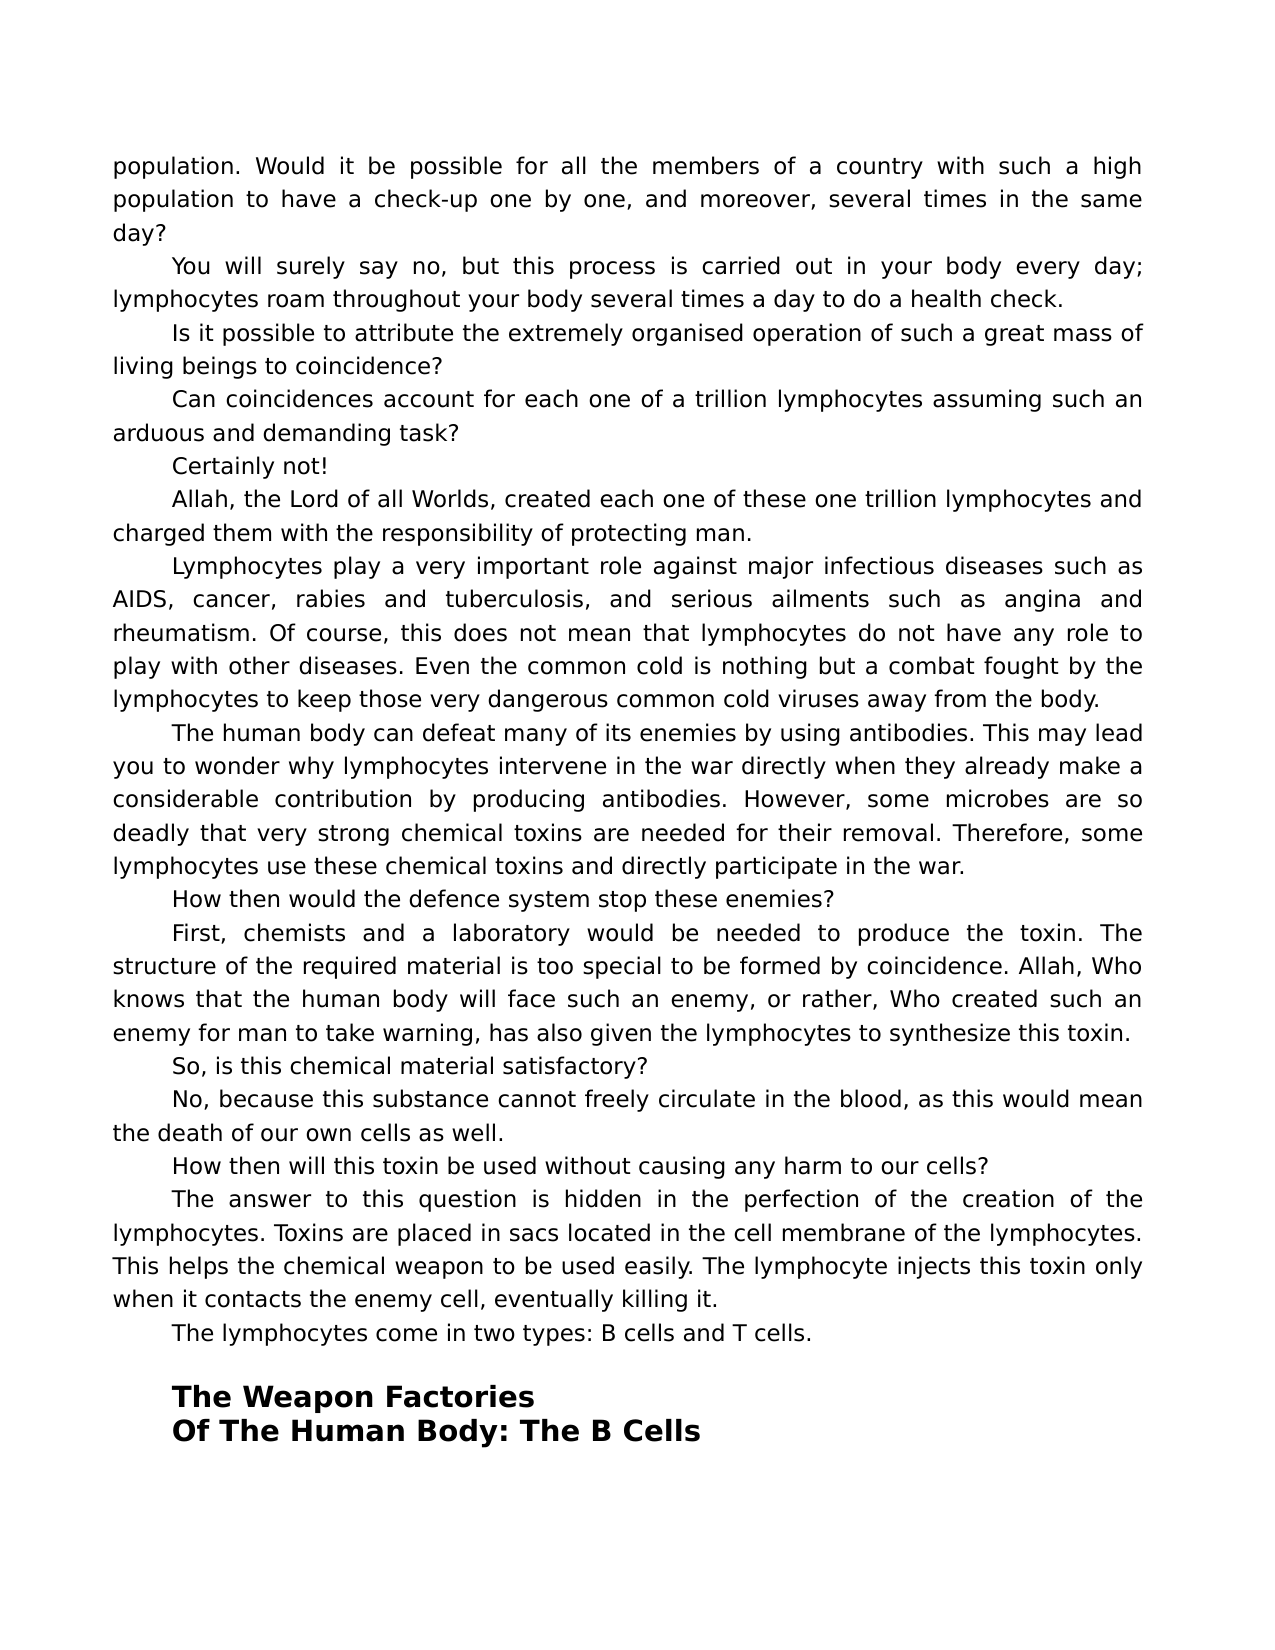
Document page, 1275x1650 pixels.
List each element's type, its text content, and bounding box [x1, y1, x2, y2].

text The lymphocytes come in two types: B cells and T cells. [112, 1314, 1145, 1348]
text population. Would it be possible for all the members of a country with such a high population to have a check-up one by one, and moreover, several times in the same day? [112, 148, 1145, 248]
text Can coincidences account for each one of a trillion lymphocytes assuming such an arduous and demanding task? [112, 381, 1145, 448]
text How then will this toxin be used without causing any harm to our cells? [112, 1148, 1145, 1181]
text Is it possible to attribute the extremely organised operation of such a great mass of living beings to coincidence? [112, 314, 1145, 381]
text The answer to this question is hidden in the perfection of the creation of the lymphocytes. Toxins are placed in sacs located in the cell membrane of the lymphocytes. This helps the chemical weapon to be used easily. The lymphocyte injects this toxin only when it contacts the enemy cell, eventually killing it. [112, 1181, 1145, 1314]
text You will surely say no, but this process is carried out in your body every day; lymphocytes roam throughout your body several times a day to do a health check. [112, 248, 1145, 314]
text Allah, the Lord of all Worlds, created each one of these one trillion lymphocytes and charged them with the responsibility of protecting man. [112, 481, 1145, 548]
text Certainly not! [112, 448, 1145, 481]
text The Weapon Factories [112, 1381, 1145, 1414]
text So, is this chemical material satisfactory? [112, 1048, 1145, 1081]
text How then would the defence system stop these enemies? [112, 881, 1145, 914]
text No, because this substance cannot freely circulate in the blood, as this would mean the death of our own cells as well. [112, 1081, 1145, 1148]
text First, chemists and a laboratory would be needed to produce the toxin. The structure of the required material is too special to be formed by coincidence. Allah, Who knows that the human body will face such an enemy, or rather, Who created such an enemy for man to take warning, has also given the lymphocytes to synthesize this toxin. [112, 914, 1145, 1048]
text The human body can defeat many of its enemies by using antibodies. This may lead you to wonder why lymphocytes intervene in the war directly when they already make a considerable contribution by producing antibodies. However, some microbes are so deadly that very strong chemical toxins are needed for their removal. Therefore, some lymphocytes use these chemical toxins and directly participate in the war. [112, 714, 1145, 881]
text Lymphocytes play a very important role against major infectious diseases such as AIDS, cancer, rabies and tuberculosis, and serious ailments such as angina and rheumatism. Of course, this does not mean that lymphocytes do not have any role to play with other diseases. Even the common cold is nothing but a combat fought by the lymphocytes to keep those very dangerous common cold viruses away from the body. [112, 548, 1145, 714]
text Of The Human Body: The B Cells [112, 1414, 1145, 1448]
